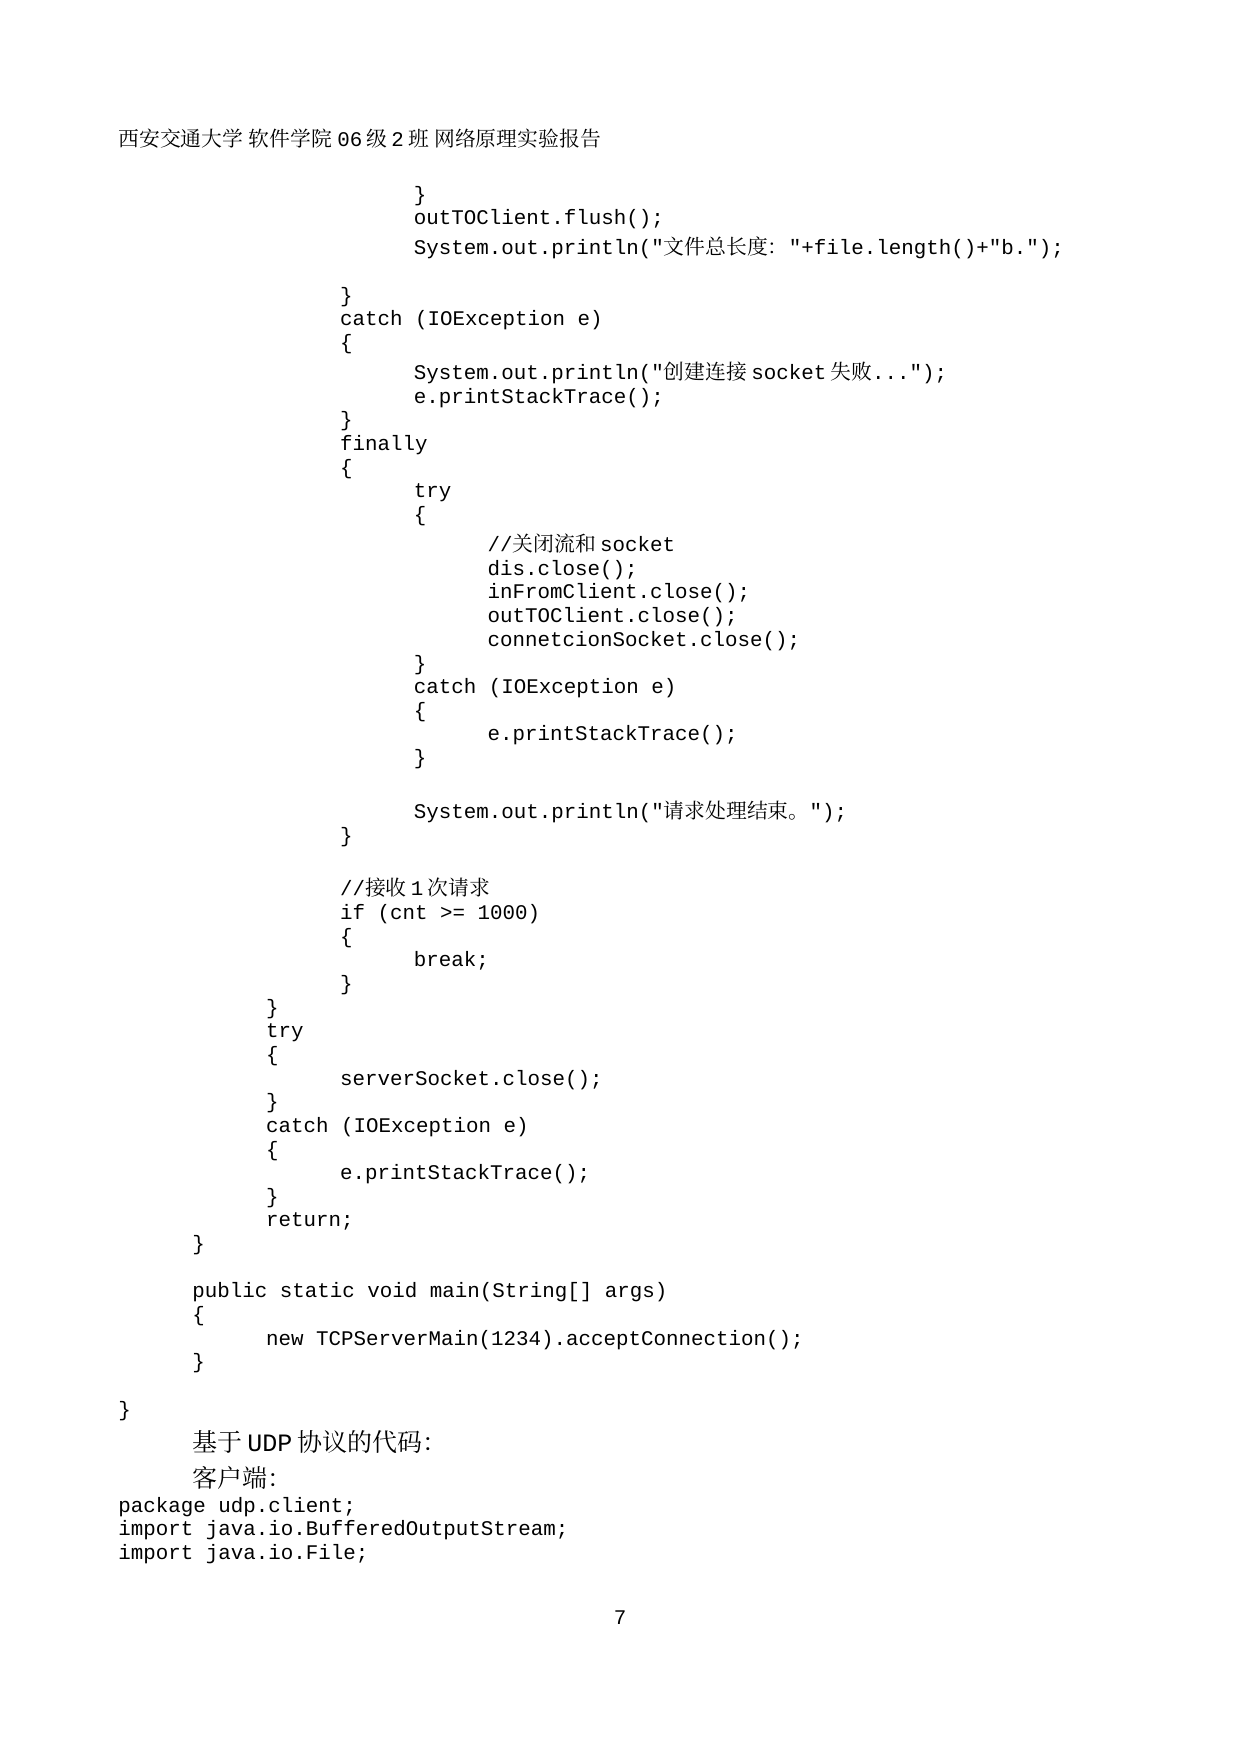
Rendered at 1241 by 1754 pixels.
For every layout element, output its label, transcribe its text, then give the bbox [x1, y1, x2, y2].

text inFromClient.close(); [118, 582, 1122, 605]
text 客户端： [118, 1458, 1122, 1495]
text break; [118, 949, 1122, 973]
text e.printStackTrace(); [118, 1162, 1122, 1186]
text { [118, 926, 1122, 949]
text { [118, 1044, 1122, 1068]
text } [118, 1351, 1122, 1375]
text } [118, 1399, 1122, 1422]
text connetcionSocket.close(); [118, 629, 1122, 652]
text { [118, 504, 1122, 528]
text //关闭流和socket [118, 528, 1122, 558]
text try [118, 1020, 1122, 1044]
text } [118, 1233, 1122, 1257]
text System.out.println("创建连接socket失败..."); [118, 356, 1122, 386]
text finally [118, 433, 1122, 457]
text //接收1次请求 [118, 872, 1122, 902]
text System.out.println("请求处理结束。"); [118, 794, 1122, 824]
text import java.io.File; [118, 1542, 1122, 1566]
text outTOClient.close(); [118, 605, 1122, 629]
text return; [118, 1209, 1122, 1233]
text } [118, 409, 1122, 433]
text } [118, 652, 1122, 676]
text outTOClient.flush(); [118, 207, 1122, 231]
text catch (IOException e) [118, 1115, 1122, 1138]
text new TCPServerMain(1234).acceptConnection(); [118, 1328, 1122, 1351]
text } [118, 997, 1122, 1020]
text } [118, 1091, 1122, 1115]
text } [118, 1186, 1122, 1209]
text System.out.println("文件总长度："+file.length()+"b."); [118, 231, 1122, 261]
text } [118, 285, 1122, 308]
text catch (IOException e) [118, 308, 1122, 332]
text public static void main(String[] args) [118, 1280, 1122, 1304]
text } [118, 747, 1122, 771]
text if (cnt >= 1000) [118, 902, 1122, 926]
text } [118, 824, 1122, 848]
text { [118, 1304, 1122, 1328]
text } [118, 183, 1122, 207]
text { [118, 332, 1122, 356]
text { [118, 1138, 1122, 1162]
text package udp.client; [118, 1495, 1122, 1518]
text e.printStackTrace(); [118, 723, 1122, 747]
text try [118, 480, 1122, 504]
text e.printStackTrace(); [118, 386, 1122, 409]
text catch (IOException e) [118, 676, 1122, 700]
text 基于UDP协议的代码： [118, 1422, 1122, 1458]
text serverSocket.close(); [118, 1068, 1122, 1091]
text import java.io.BufferedOutputStream; [118, 1518, 1122, 1542]
text { [118, 457, 1122, 480]
text } [118, 973, 1122, 997]
text dis.close(); [118, 558, 1122, 582]
text { [118, 700, 1122, 723]
